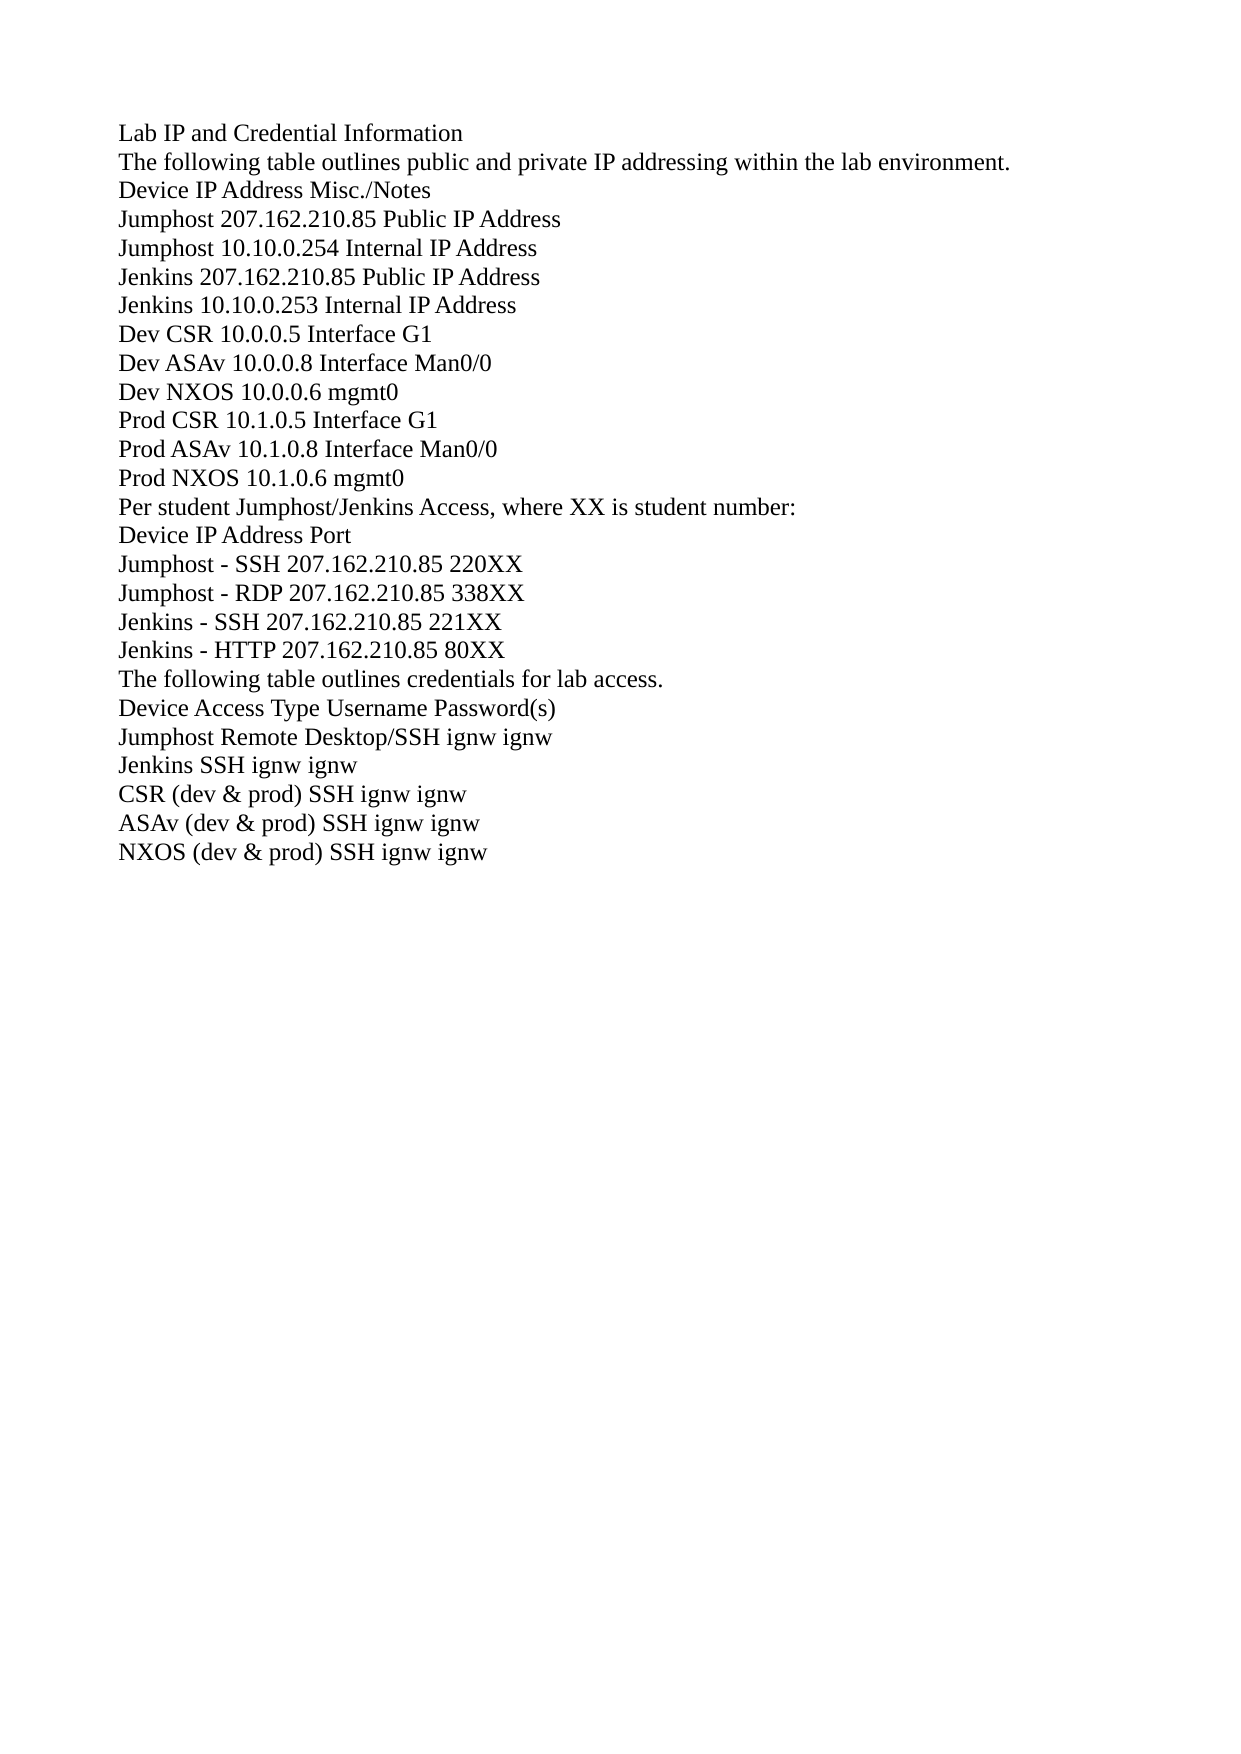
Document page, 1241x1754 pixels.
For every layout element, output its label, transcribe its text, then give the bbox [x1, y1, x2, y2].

text Jenkins - HTTP 207.162.210.85 80XX [118, 636, 1122, 664]
text Jumphost 10.10.0.254 Internal IP Address [118, 233, 1122, 262]
text Jenkins - SSH 207.162.210.85 221XX [118, 607, 1122, 636]
text Prod CSR 10.1.0.5 Interface G1 [118, 406, 1122, 434]
text Jumphost - RDP 207.162.210.85 338XX [118, 578, 1122, 607]
text The following table outlines credentials for lab access. [118, 664, 1122, 693]
text Device IP Address Misc./Notes [118, 176, 1122, 204]
text NXOS (dev & prod) SSH ignw ignw [118, 837, 1122, 866]
text Jumphost - SSH 207.162.210.85 220XX [118, 549, 1122, 578]
text Jenkins 10.10.0.253 Internal IP Address [118, 291, 1122, 319]
text Jumphost 207.162.210.85 Public IP Address [118, 204, 1122, 233]
text Dev NXOS 10.0.0.6 mgmt0 [118, 377, 1122, 406]
text Per student Jumphost/Jenkins Access, where XX is student number: [118, 492, 1122, 521]
text CSR (dev & prod) SSH ignw ignw [118, 779, 1122, 808]
text Device Access Type Username Password(s) [118, 693, 1122, 722]
text Prod ASAv 10.1.0.8 Interface Man0/0 [118, 434, 1122, 463]
text Dev ASAv 10.0.0.8 Interface Man0/0 [118, 348, 1122, 377]
text The following table outlines public and private IP addressing within the lab environment. [118, 147, 1122, 176]
text Dev CSR 10.0.0.5 Interface G1 [118, 319, 1122, 348]
text Jenkins 207.162.210.85 Public IP Address [118, 262, 1122, 291]
text Jumphost Remote Desktop/SSH ignw ignw [118, 722, 1122, 751]
text Prod NXOS 10.1.0.6 mgmt0 [118, 463, 1122, 492]
text Jenkins SSH ignw ignw [118, 751, 1122, 779]
text Device IP Address Port [118, 521, 1122, 549]
text ASAv (dev & prod) SSH ignw ignw [118, 808, 1122, 837]
text Lab IP and Credential Information [118, 118, 1122, 147]
